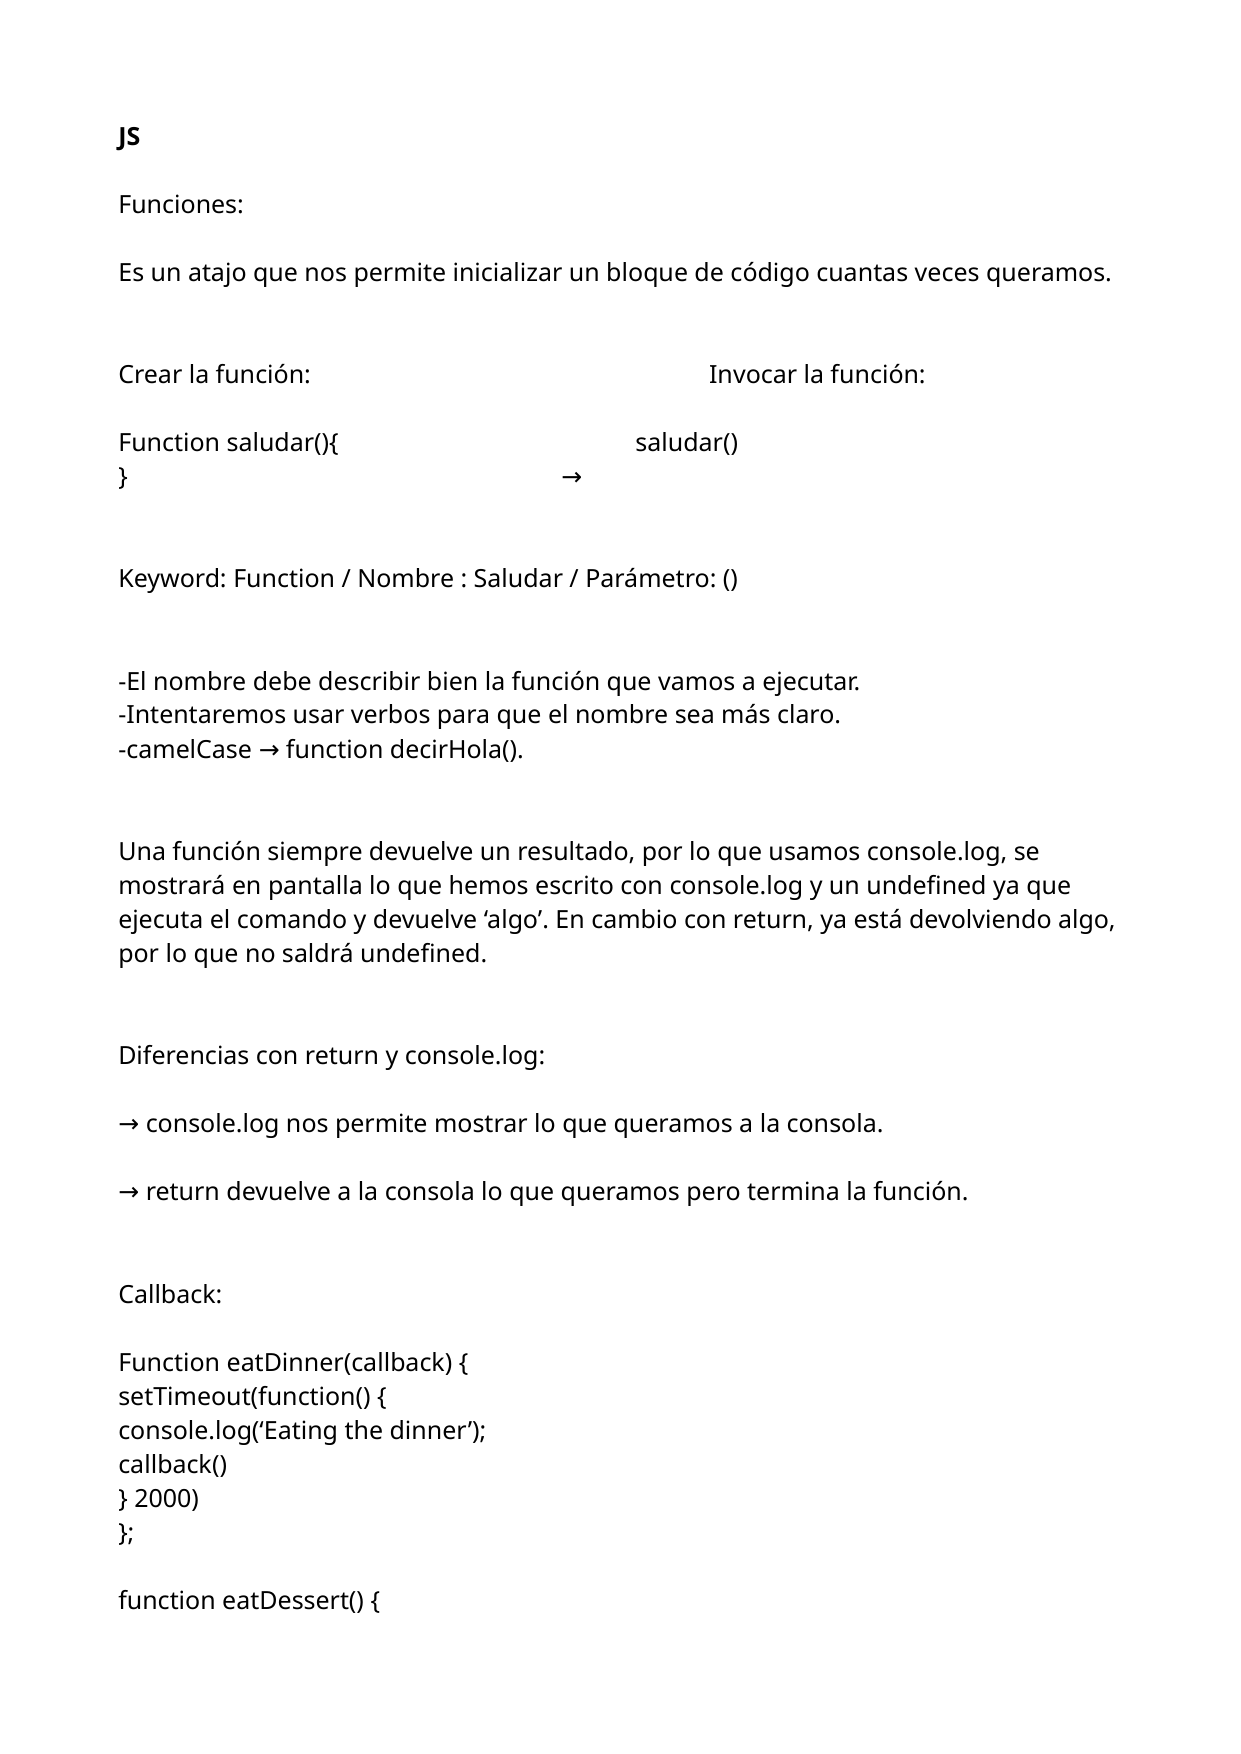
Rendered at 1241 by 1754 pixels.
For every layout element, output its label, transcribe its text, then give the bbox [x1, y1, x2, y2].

text callback() [118, 1447, 1122, 1481]
text Diferencias con return y console.log: [118, 1038, 1122, 1072]
text } → [118, 459, 1122, 493]
text Funciones: [118, 186, 1122, 220]
text → console.log nos permite mostrar lo que queramos a la consola. [118, 1106, 1122, 1140]
text -Intentaremos usar verbos para que el nombre sea más claro. [118, 697, 1122, 731]
text Function eatDinner(callback) { [118, 1344, 1122, 1378]
text Es un atajo que nos permite inicializar un bloque de código cuantas veces queramos. [118, 254, 1122, 288]
text -El nombre debe describir bien la función que vamos a ejecutar. [118, 663, 1122, 697]
text Callback: [118, 1276, 1122, 1310]
text } 2000) [118, 1481, 1122, 1515]
text Crear la función: Invocar la función: [118, 357, 1122, 391]
text console.log(‘Eating the dinner’); [118, 1412, 1122, 1447]
text → return devuelve a la consola lo que queramos pero termina la función. [118, 1174, 1122, 1208]
text Function saludar(){ saludar() [118, 425, 1122, 459]
text Keyword: Function / Nombre : Saludar / Parámetro: () [118, 561, 1122, 595]
text function eatDessert() { [118, 1583, 1122, 1617]
text JS [118, 118, 1122, 152]
text -camelCase → function decirHola(). [118, 731, 1122, 765]
text setTimeout(function() { [118, 1378, 1122, 1412]
text }; [118, 1515, 1122, 1549]
text Una función siempre devuelve un resultado, por lo que usamos console.log, se mostrará en pantalla lo que hemos escrito con console.log y un undefined ya que ejecuta el comando y devuelve ‘algo’. En cambio con return, ya está devolviendo algo, por lo que no saldrá undefined. [118, 833, 1122, 970]
